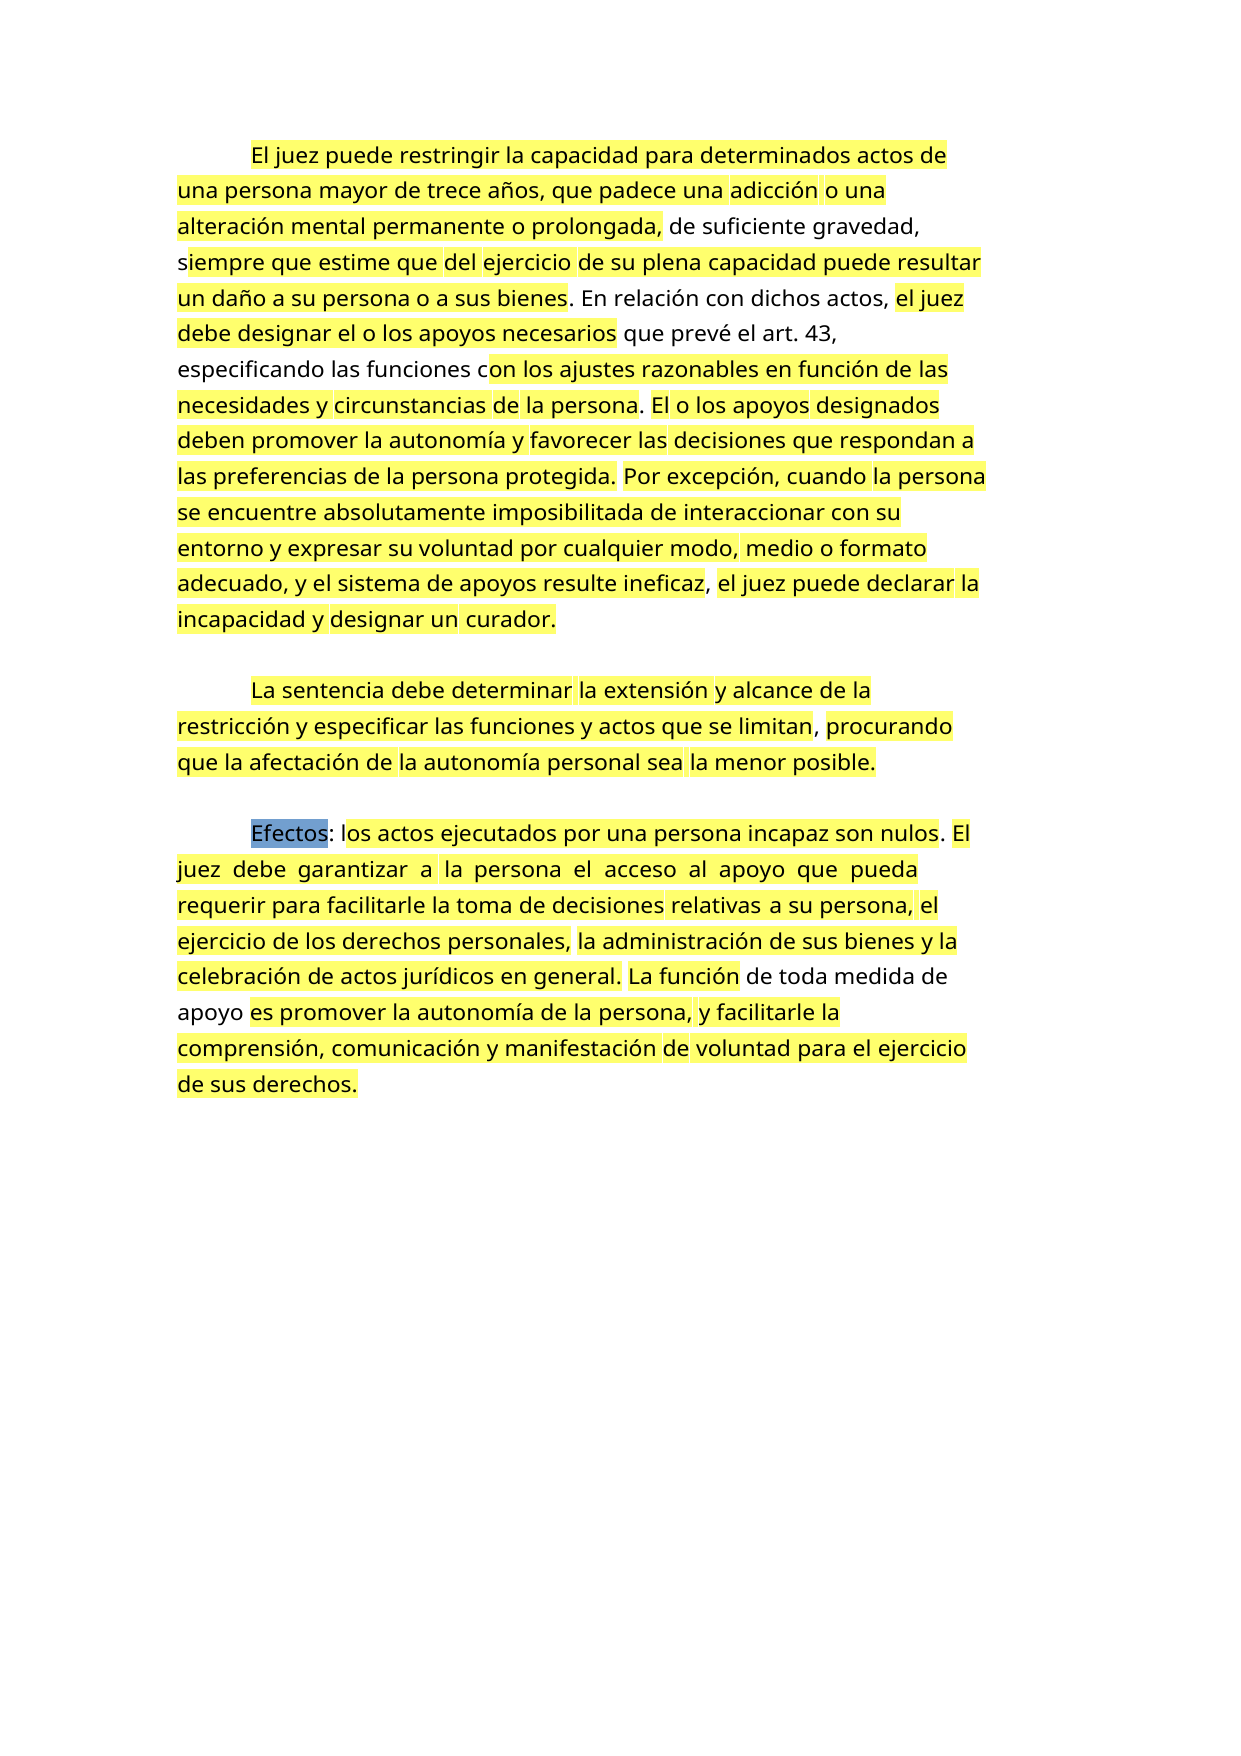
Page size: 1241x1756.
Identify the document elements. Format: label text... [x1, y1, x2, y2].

text El juez puede restringir la capacidad para determinados actos de una persona mayor de trece años, que padece una adicción o una alteración mental permanente o prolongada, de suficiente gravedad, siempre que estime que del ejercicio de su plena capacidad puede resultar un daño a su persona o a sus bienes. En relación con dichos actos, el juez debe designar el o los apoyos necesarios que prevé el art. 43, especificando las funciones con los ajustes razonables en función de las necesidades y circunstancias de la persona. El o los apoyos designados deben promover la autonomía y favorecer las decisiones que respondan a las preferencias de la persona protegida. Por excepción, cuando la persona se encuentre absolutamente imposibilitada de interaccionar con su entorno y expresar su voluntad por cualquier modo, medio o formato adecuado, y el sistema de apoyos resulte ineficaz, el juez puede declarar la incapacidad y designar un curador. [177, 139, 990, 634]
text Efectos: los actos ejecutados por una persona incapaz son nulos. El juez debe garantizar a la persona el acceso al apoyo que pueda requerir para facilitarle la toma de decisiones relativas a su persona, el ejercicio de los derechos personales, la administración de sus bienes y la celebración de actos jurídicos en general. La función de toda medida de apoyo es promover la autonomía de la persona, y facilitarle la comprensión, comunicación y manifestación de voluntad para el ejercicio de sus derechos. [177, 818, 990, 1098]
text La sentencia debe determinar la extensión y alcance de la restricción y especificar las funciones y actos que se limitan, procurando que la afectación de la autonomía personal sea la menor posible. [177, 676, 989, 777]
